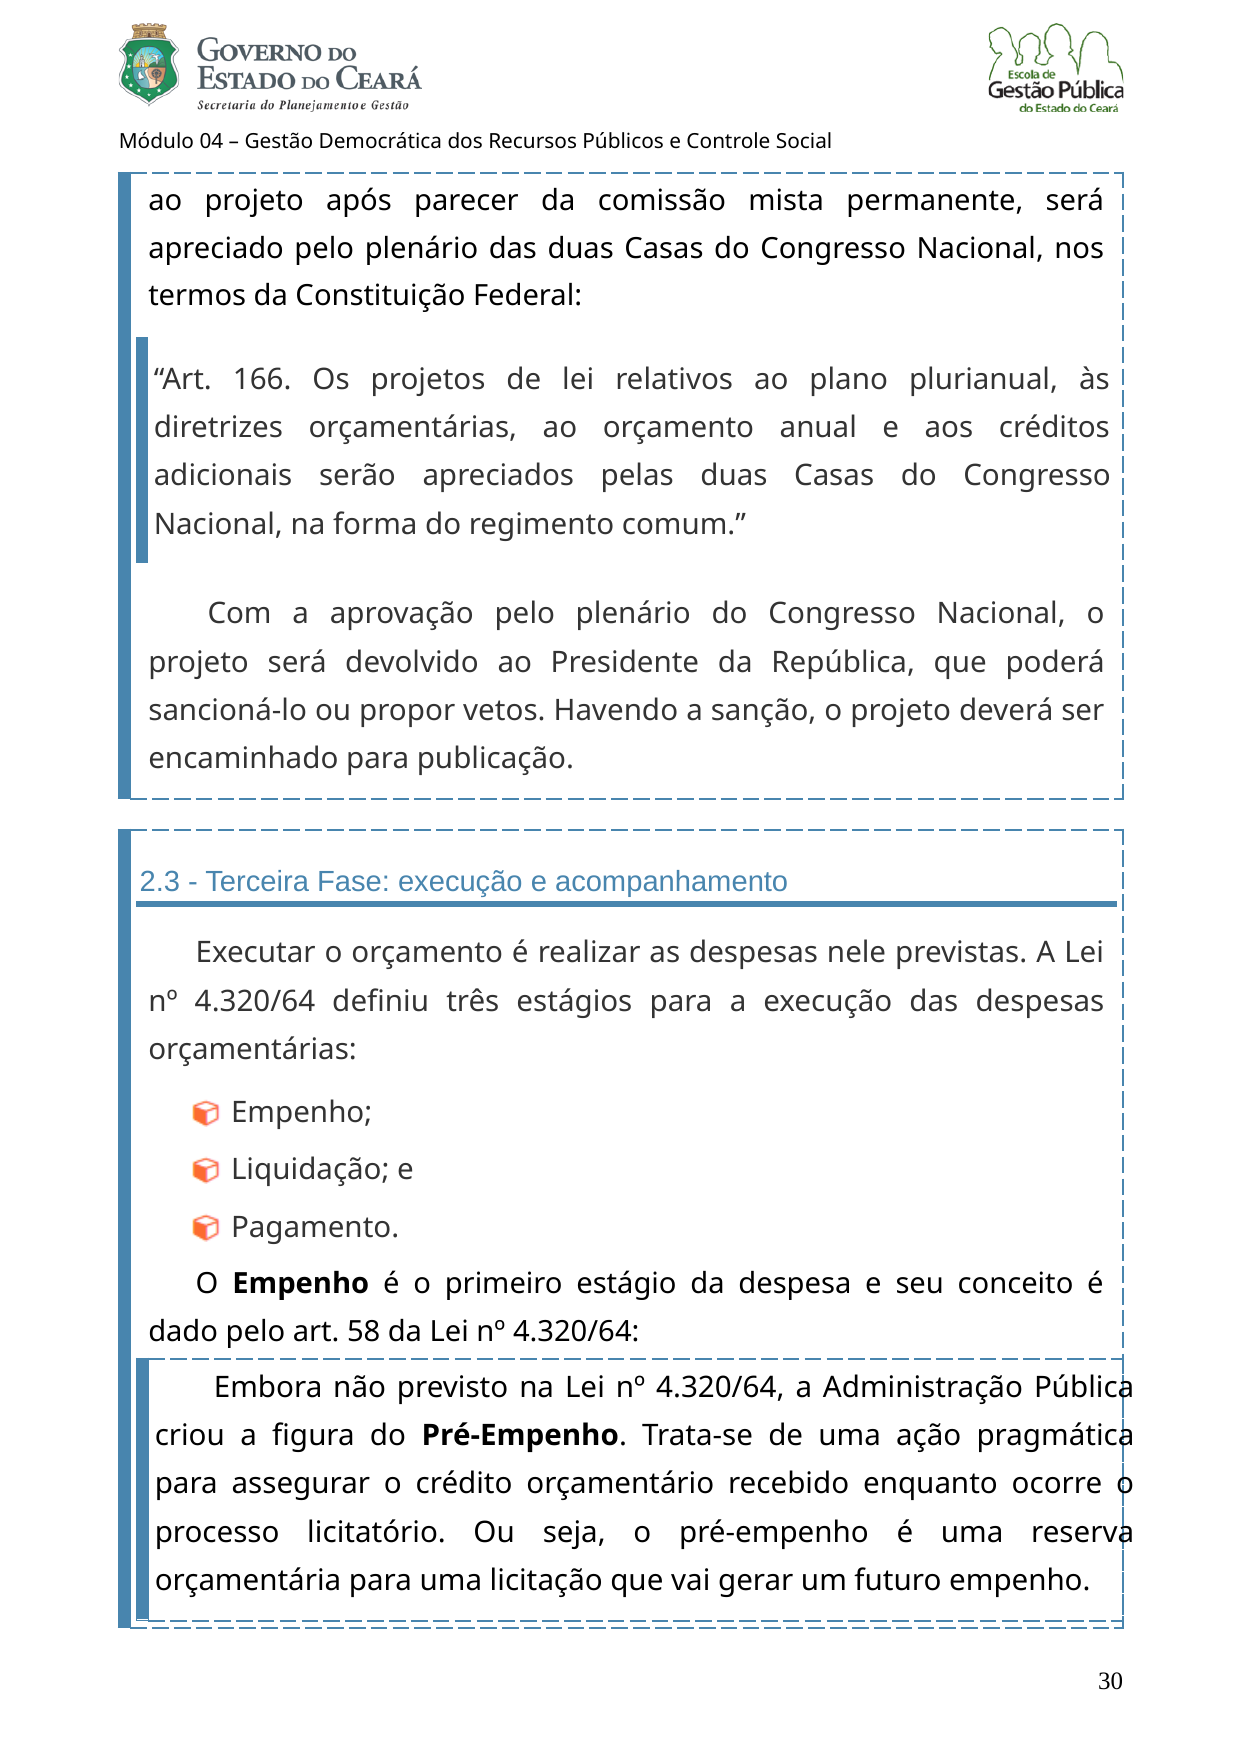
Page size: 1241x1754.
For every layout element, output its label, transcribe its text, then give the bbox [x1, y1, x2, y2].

table_header [119, 173, 130, 798]
picture [190, 1211, 222, 1242]
table_header Embora não previsto na Lei nº 4.320/64, a Administração Pública criou a figura do Pré-Empenho. Trata-se de uma ação pragmática para assegurar o crédito orçamentário recebido enquanto ocorre o processo licitatório. Ou seja, o pré-empenho é uma reserva orçamentária para uma licitação que vai gerar um futuro empenho. [149, 1358, 1123, 1619]
table_header “Art. 166. Os projetos de lei relativos ao plano plurianual, às diretrizes orçamentárias, ao orçamento anual e aos créditos adicionais serão apreciados pelas duas Casas do Congresso Nacional, na forma do regimento comum.” [148, 337, 1117, 563]
table_header [137, 1359, 148, 1619]
picture [118, 23, 1124, 112]
table_header ao projeto após parecer da comissão mista permanente, será apreciado pelo plenário das duas Casas do Congresso Nacional, nos termos da Constituição Federal: Com a aprovação pelo plenário do Congresso Nacional, o projeto será devolvido ao Presidente da República, que poderá sancioná-lo ou propor vetos. Havendo a sanção, o projeto deverá ser encaminhado para publicação. [131, 172, 1123, 798]
picture [190, 1154, 222, 1184]
table_header [119, 830, 130, 1627]
table_header [136, 337, 148, 563]
table_header 2.3 - Terceira Fase: execução e acompanhamento Executar o orçamento é realizar as despesas nele previstas. A Lei nº 4.320/64 definiu três estágios para a execução das despesas orçamentárias: Empenho; Liquidação; e Pagamento. O Empenho é o primeiro estágio da despesa e seu conceito é dado pelo art. 58 da Lei nº 4.320/64: Esse primeiro estágio é efetuado por meio de um documento denominado Nota de Empenho (NE), que se destina a registrar o comprometimento do crédito orçamentário, obedecido o limite previsto no art. 59 da Lei nº 4.320/64 – “o empenho da despesa não poderá exceder o limite dos créditos concedidos”. A NE é emitida no SIAFI – Sistema Integrado de Administração Financeira. Como determina a Lei nº 4.320/64, A literatura aponta a existência de três modalidades ou tipos de empenho, embora a Lei nº 4.320/64 só especifique dois deles: O segundo estágio da despesa é a Liquidação que, segundo o artigo 63, da Lei nº 4.320/64, “consiste na verificação do direito adquirido pelo credor tendo por base os títulos e documento comprobatórios do respectivo crédito”; ou seja, é a fase em que o credor comprova que cumpriu todas as obrigações objetos do empenho. Esse estágio tem por finalidade reconhecer ou apurar a origem e o objeto do que se deve pagar, a importância exata a pagar e a quem se deve pagar, para extinguir a obrigação (§1º, do artigo 63, da Lei nº 4.320/64). O procedimento de liquidação é efetuado no SIAFI por meio do documento denominado Nota de Lançamento (NL). O terceiro e último estágio da despesa é o Pagamento, e consiste na entrega de numerário ao credor, extinguindo a obrigação. A ordem de pagamento é o despacho exarado por autoridade competente, determinando que a despesa seja paga (Art. 64, da Lei nº 4.320/64). A ordem de pagamento é efetuada por meio do documento Ordem Bancária (OB), no SIAFI, tendo como favorecido o credor do empenho. [131, 829, 1123, 1627]
picture [190, 1097, 222, 1127]
